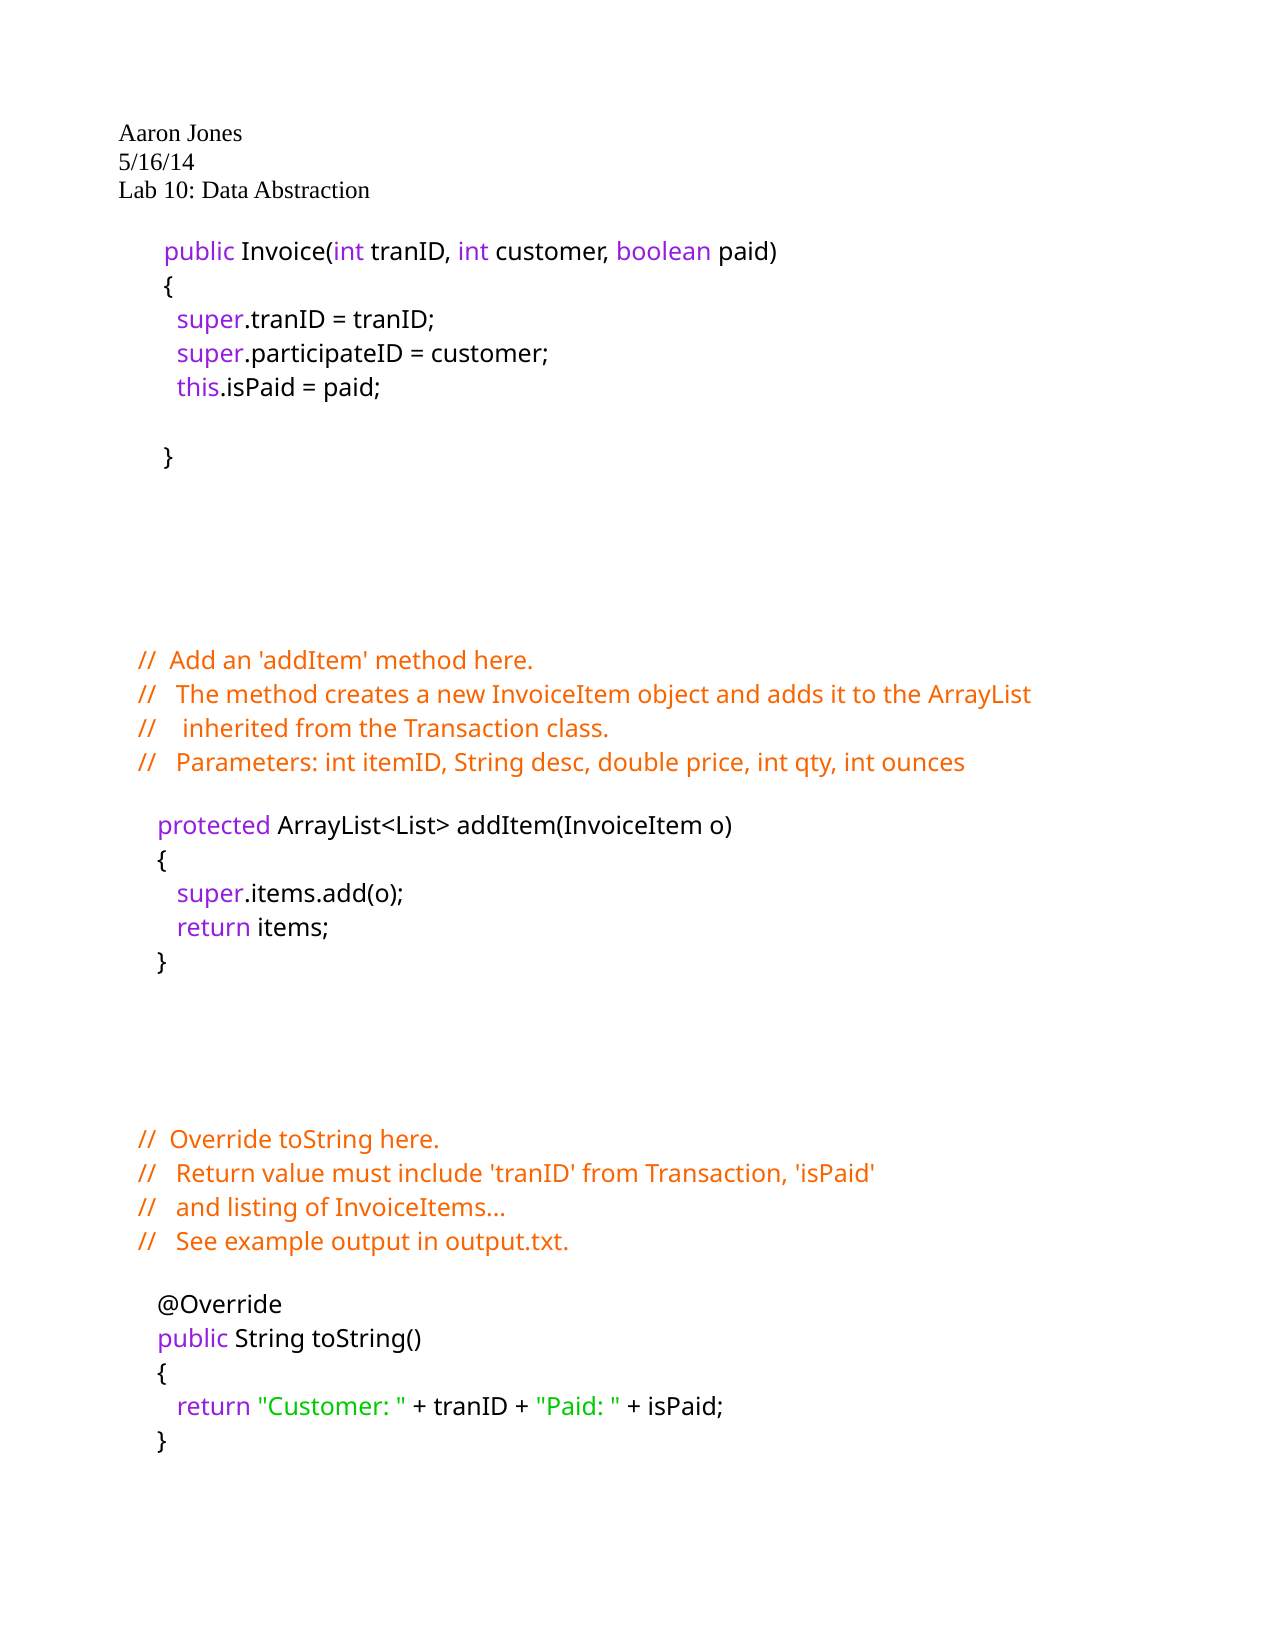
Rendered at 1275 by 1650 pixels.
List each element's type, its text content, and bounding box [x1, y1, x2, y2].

text public Invoice(int tranID, int customer, boolean paid) { super.tranID = tranID; super.participateID = customer; this.isPaid = paid; } // Add an 'addItem' method here. // The method creates a new InvoiceItem object and adds it to the ArrayList // inherited from the Transaction class. // Parameters: int itemID, String desc, double price, int qty, int ounces protected ArrayList<List> addItem(InvoiceItem o) { super.items.add(o); return items; } // Override toString here. // Return value must include 'tranID' from Transaction, 'isPaid' // and listing of InvoiceItems... // See example output in output.txt. @Override public String toString() { return "Customer: " + tranID + "Paid: " + isPaid; } [118, 234, 1157, 1514]
